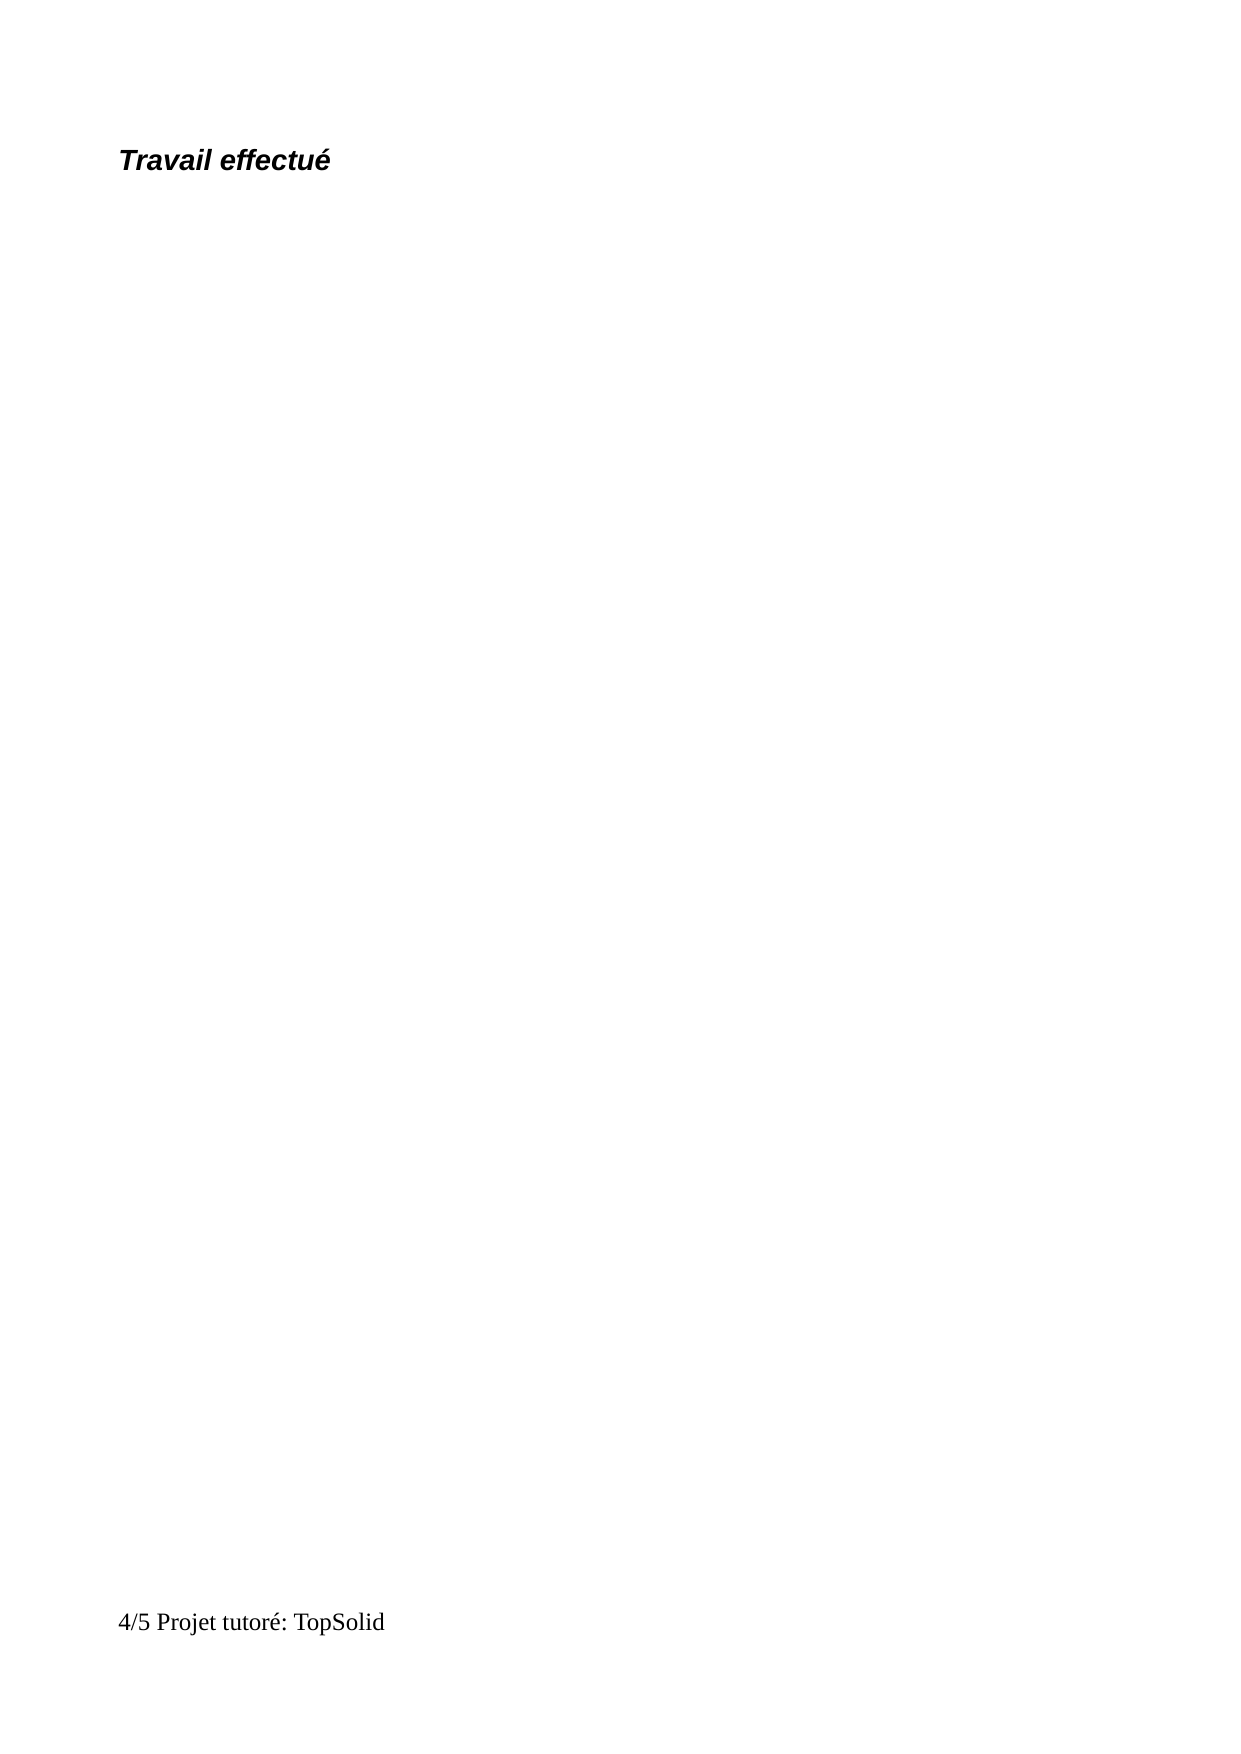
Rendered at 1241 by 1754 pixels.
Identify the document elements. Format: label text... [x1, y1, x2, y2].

subtitle Travail effectué [118, 143, 1122, 177]
